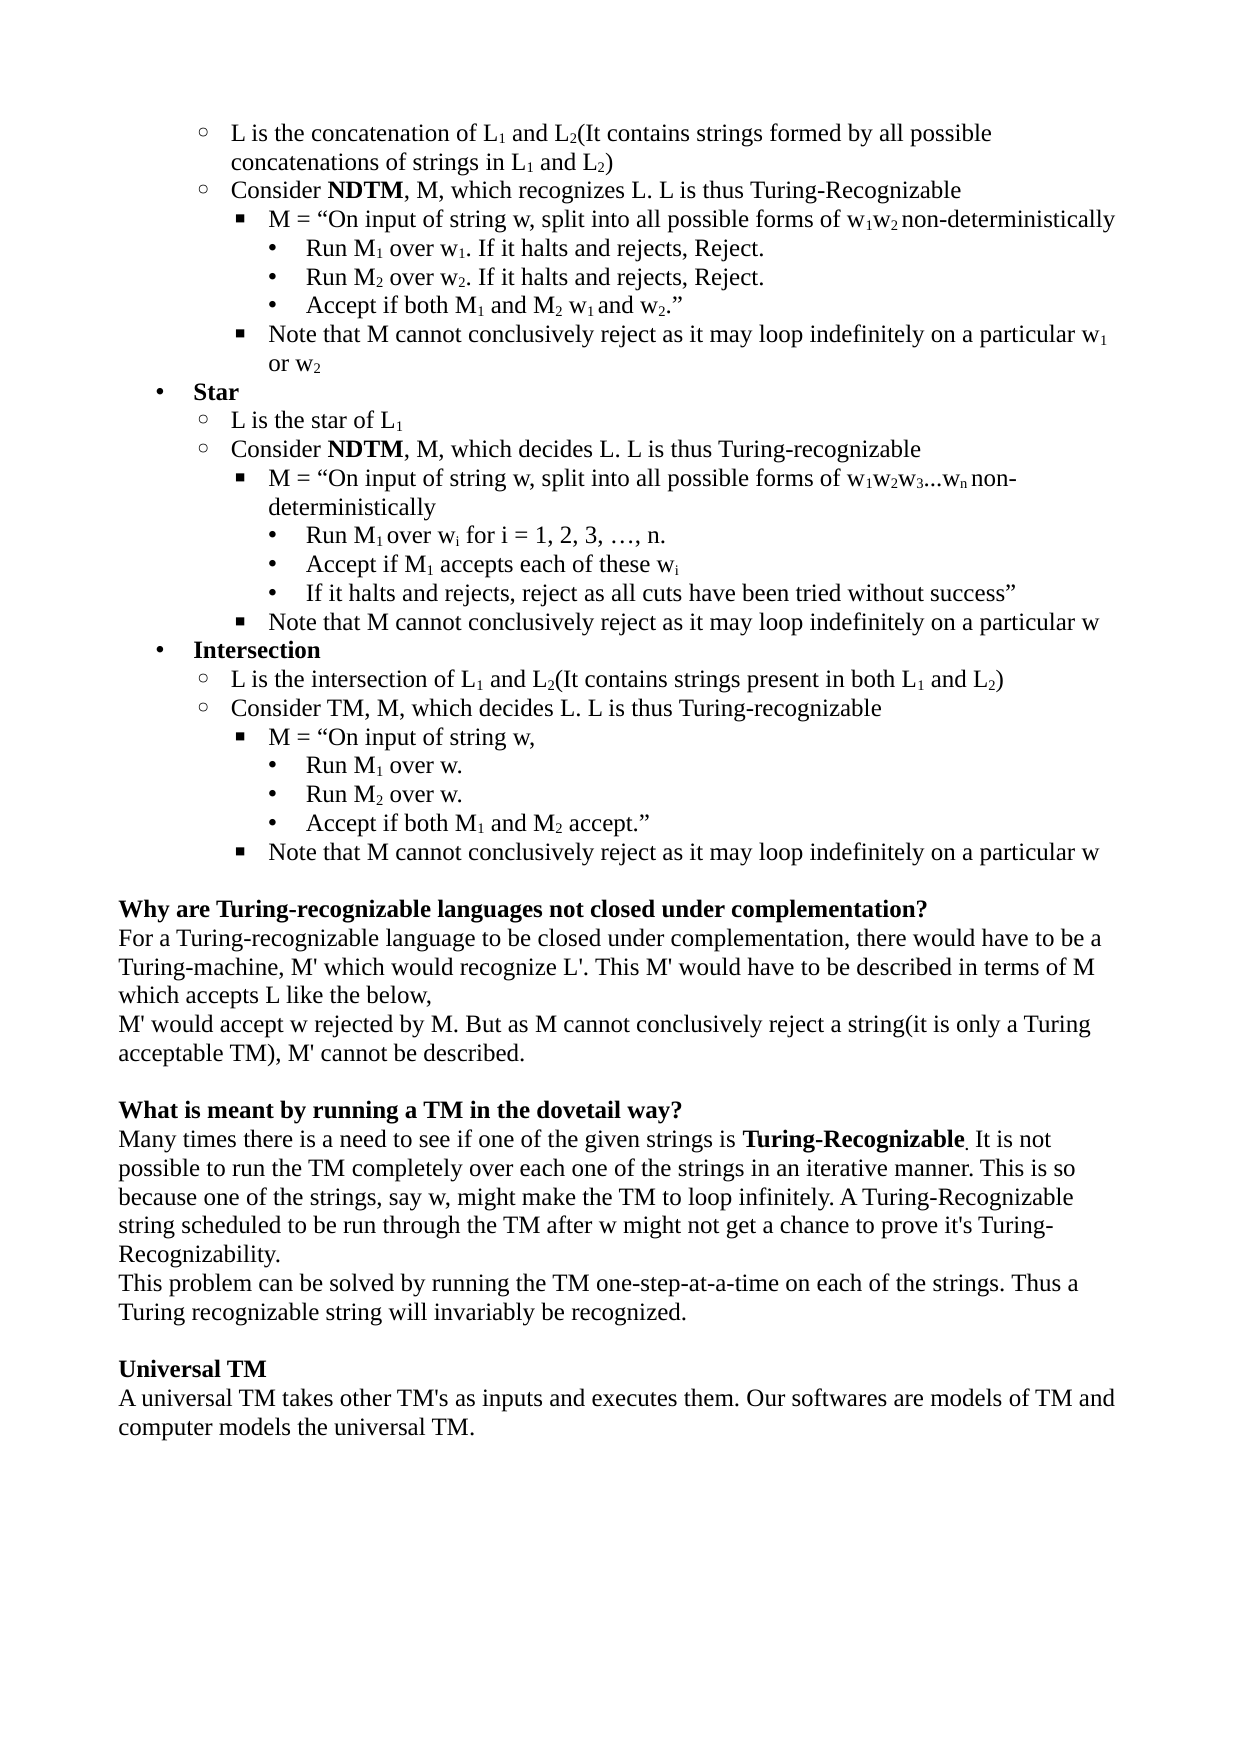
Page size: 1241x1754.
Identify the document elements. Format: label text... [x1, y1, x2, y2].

text Universal TM [118, 1354, 1122, 1383]
text This problem can be solved by running the TM one-step-at-a-time on each of the strings. Thus a Turing recognizable string will invariably be recognized. [118, 1268, 1122, 1326]
list M = “On input of string w, split into all possible forms of w1w2w3...wn non-deterministically [231, 463, 1122, 521]
text M' would accept w rejected by M. But as M cannot conclusively reject a string(it is only a Turing acceptable TM), M' cannot be described. [118, 1009, 1122, 1067]
list Run M1 over w1. If it halts and rejects, Reject. [268, 233, 1122, 262]
list Consider NDTM, M, which decides L. L is thus Turing-recognizable [193, 434, 1122, 463]
list Consider NDTM, M, which recognizes L. L is thus Turing-Recognizable [193, 176, 1122, 204]
list L is the concatenation of L1 and L2(It contains strings formed by all possible concatenations of strings in L1 and L2) [193, 118, 1122, 176]
text A universal TM takes other TM's as inputs and executes them. Our softwares are models of TM and computer models the universal TM. [118, 1383, 1122, 1441]
list Run M2 over w2. If it halts and rejects, Reject. [268, 262, 1122, 291]
list Star [156, 377, 1122, 406]
list Accept if M1 accepts each of these wi [268, 549, 1122, 578]
list Note that M cannot conclusively reject as it may loop indefinitely on a particular w [231, 837, 1122, 866]
list M = “On input of string w, split into all possible forms of w1w2 non-deterministically [231, 204, 1122, 233]
list Run M1 over wi for i = 1, 2, 3, …, n. [268, 521, 1122, 549]
list M = “On input of string w, [231, 722, 1122, 751]
list Accept if both M1 and M2 accept.” [268, 808, 1122, 837]
list Intersection [156, 636, 1122, 664]
text Many times there is a need to see if one of the given strings is Turing-Recognizable. It is not possible to run the TM completely over each one of the strings in an iterative manner. This is so because one of the strings, say w, might make the TM to loop infinitely. A Turing-Recognizable string scheduled to be run through the TM after w might not get a chance to prove it's Turing-Recognizability. [118, 1124, 1122, 1268]
list L is the star of L1 [193, 406, 1122, 434]
list Note that M cannot conclusively reject as it may loop indefinitely on a particular w [231, 607, 1122, 636]
list Accept if both M1 and M2 w1 and w2.” [268, 291, 1122, 319]
list If it halts and rejects, reject as all cuts have been tried without success” [268, 578, 1122, 607]
text Why are Turing-recognizable languages not closed under complementation? [118, 894, 1122, 923]
list Consider TM, M, which decides L. L is thus Turing-recognizable [193, 693, 1122, 722]
list Note that M cannot conclusively reject as it may loop indefinitely on a particular w1 or w2 [231, 319, 1122, 377]
list Run M2 over w. [268, 779, 1122, 808]
text For a Turing-recognizable language to be closed under complementation, there would have to be a Turing-machine, M' which would recognize L'. This M' would have to be described in terms of M which accepts L like the below, [118, 923, 1122, 1009]
list L is the intersection of L1 and L2(It contains strings present in both L1 and L2) [193, 664, 1122, 693]
list Run M1 over w. [268, 751, 1122, 779]
text What is meant by running a TM in the dovetail way? [118, 1096, 1122, 1124]
